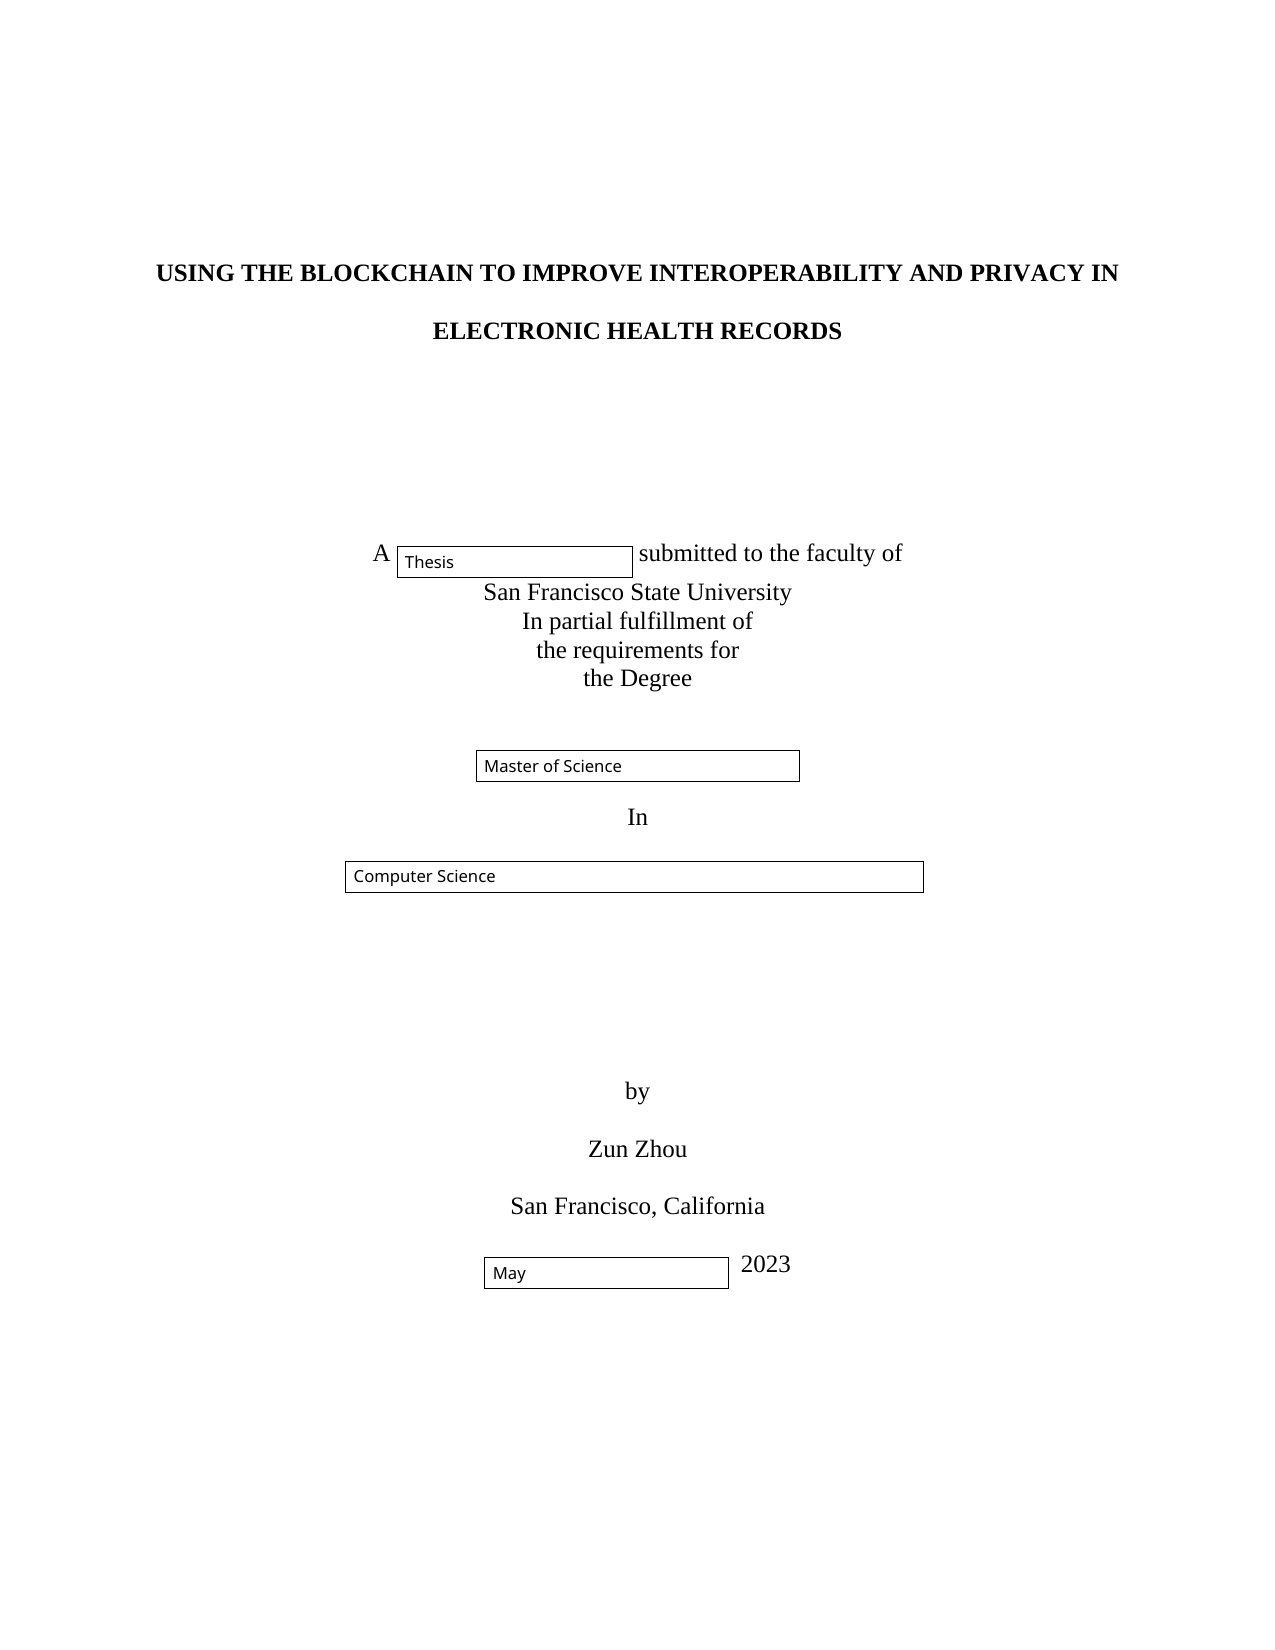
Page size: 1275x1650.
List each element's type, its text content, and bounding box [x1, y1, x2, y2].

text A submitted to the faculty of San Francisco State University In partial fulfillment of the requirements for the Degree [150, 423, 1125, 750]
text by Zun Zhou San Francisco, California 2023 [150, 1076, 1125, 1288]
text In [150, 750, 1125, 992]
subtitle USING THE BLOCKCHAIN TO IMPROVE INTEROPERABILITY AND PRIVACY IN ELECTRONIC HEALTH RECORDS [150, 258, 1125, 344]
